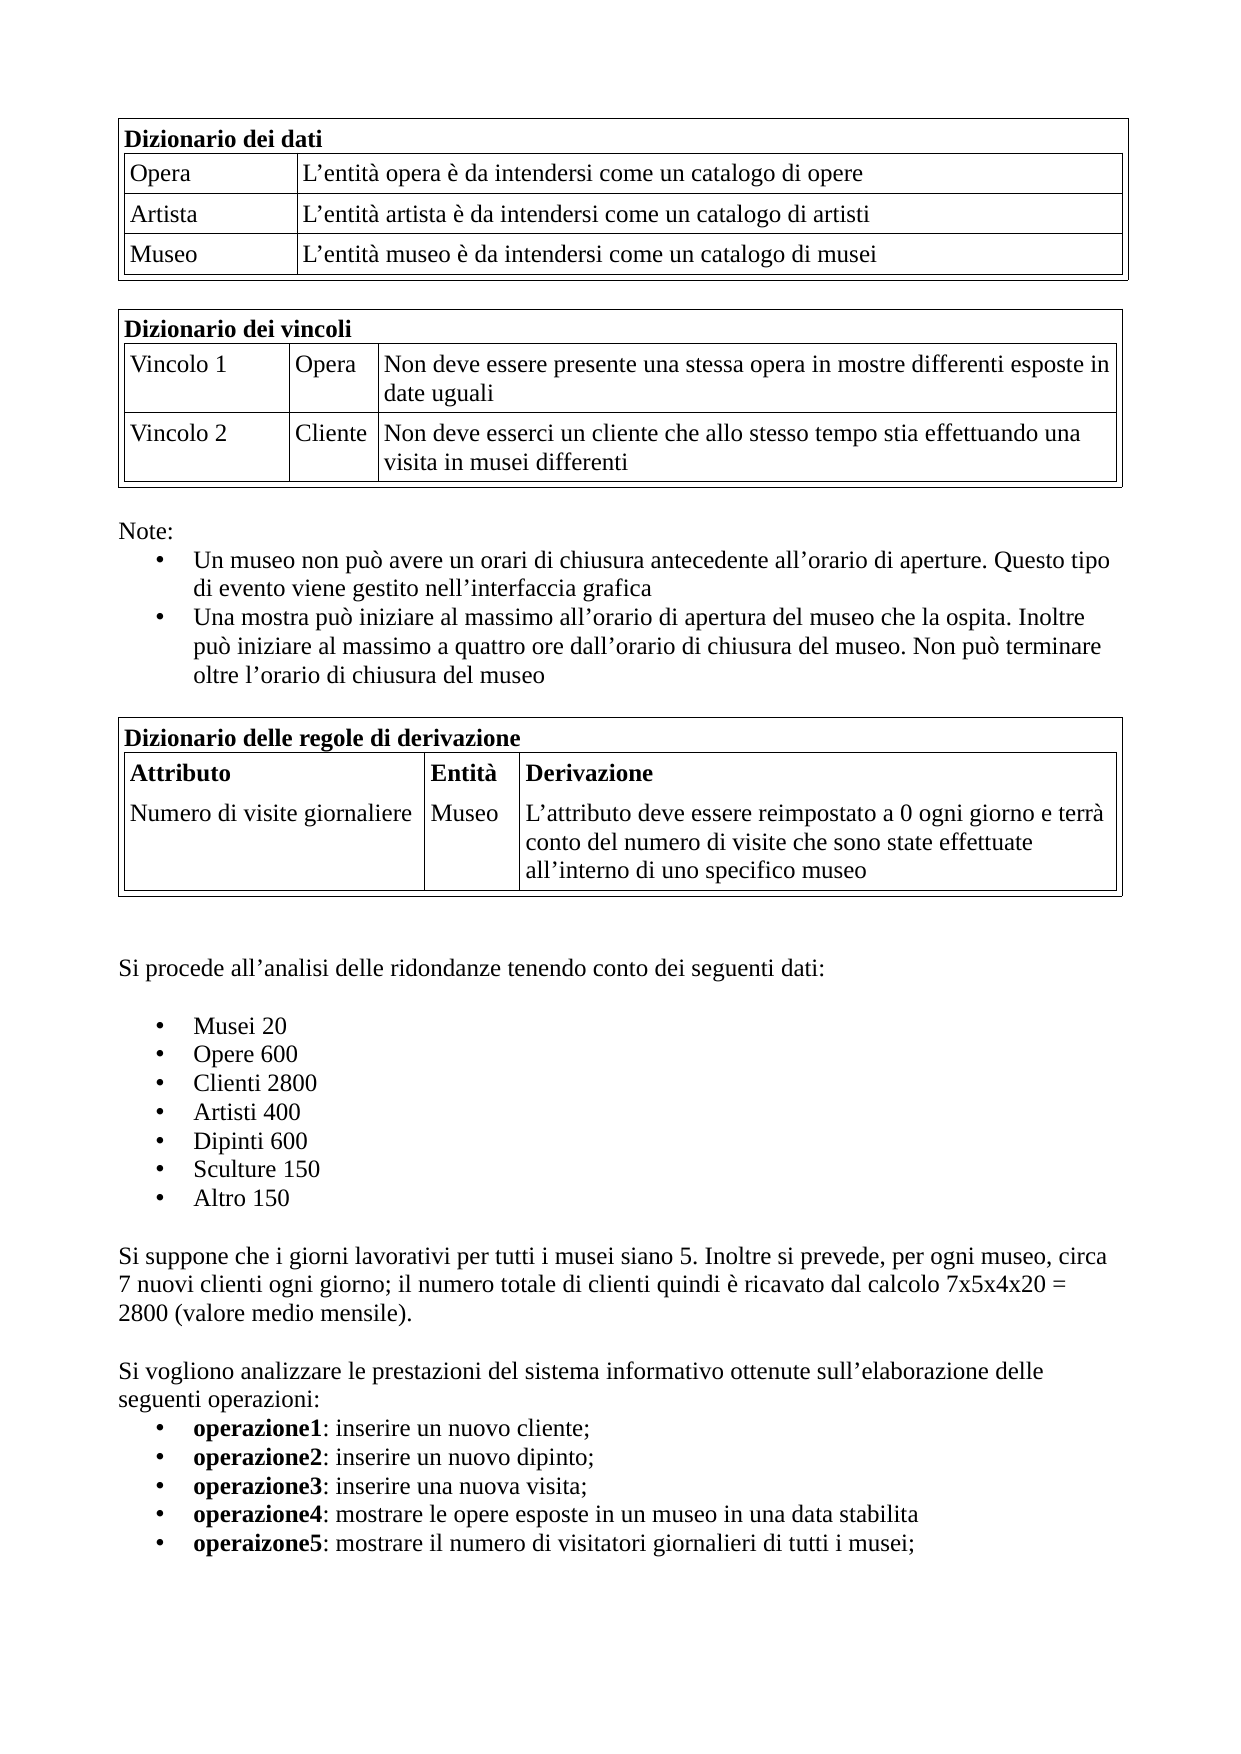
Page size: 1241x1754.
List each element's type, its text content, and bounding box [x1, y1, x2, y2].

list Artisti 400 [156, 1097, 1122, 1126]
text Si procede all’analisi delle ridondanze tenendo conto dei seguenti dati: [118, 953, 1122, 982]
list Una mostra può iniziare al massimo all’orario di apertura del museo che la ospita. Inoltre può iniziare al massimo a quattro ore dall’orario di chiusura del museo. Non può terminare oltre l’orario di chiusura del museo [156, 602, 1122, 688]
table_header Opera [290, 344, 378, 412]
list Sculture 150 [156, 1154, 1122, 1183]
table_cell Vincolo 2 [125, 413, 289, 481]
list Musei 20 [156, 1011, 1122, 1039]
table_cell Artista [125, 194, 297, 233]
table_cell L’entità museo è da intendersi come un catalogo di musei [298, 234, 1122, 274]
text Note: [118, 516, 1122, 545]
list operazione1: inserire un nuovo cliente; [156, 1413, 1122, 1442]
list Opere 600 [156, 1039, 1122, 1068]
list operazione3: inserire una nuova visita; [156, 1471, 1122, 1499]
list Un museo non può avere un orari di chiusura antecedente all’orario di aperture. Questo tipo di evento viene gestito nell’interfaccia grafica [156, 545, 1122, 602]
table_cell Non deve esserci un cliente che allo stesso tempo stia effettuando una visita in musei differenti [379, 413, 1116, 481]
table_cell L’attributo deve essere reimpostato a 0 ogni giorno e terrà conto del numero di visite che sono state effettuate all’interno di uno specifico museo [520, 792, 1116, 890]
table_header Vincolo 1 [125, 344, 289, 412]
table_header Dizionario dei vincoli [119, 310, 1122, 487]
table_header Derivazione [520, 753, 1116, 792]
list operazione4: mostrare le opere esposte in un museo in una data stabilita [156, 1499, 1122, 1528]
table_cell Cliente [290, 413, 378, 481]
text Si vogliono analizzare le prestazioni del sistema informativo ottenute sull’elaborazione delle seguenti operazioni: [118, 1356, 1122, 1413]
list Dipinti 600 [156, 1126, 1122, 1154]
table_header L’entità opera è da intendersi come un catalogo di opere [298, 154, 1122, 193]
list Altro 150 [156, 1183, 1122, 1212]
table_cell L’entità artista è da intendersi come un catalogo di artisti [298, 194, 1122, 233]
list Clienti 2800 [156, 1068, 1122, 1097]
table_header Entità [425, 753, 519, 792]
text Si suppone che i giorni lavorativi per tutti i musei siano 5. Inoltre si prevede, per ogni museo, circa 7 nuovi clienti ogni giorno; il numero totale di clienti quindi è ricavato dal calcolo 7x5x4x20 = 2800 (valore medio mensile). [118, 1241, 1122, 1327]
list operazione2: inserire un nuovo dipinto; [156, 1442, 1122, 1471]
table_cell Museo [425, 792, 519, 890]
list operaizone5: mostrare il numero di visitatori giornalieri di tutti i musei; [156, 1528, 1122, 1557]
table_header Opera [125, 154, 297, 193]
table_header Attributo [125, 753, 424, 792]
table_cell Museo [125, 234, 297, 274]
table_header Non deve essere presente una stessa opera in mostre differenti esposte in date uguali [379, 344, 1116, 412]
table_header Dizionario dei dati [119, 119, 1128, 279]
table_header Dizionario delle regole di derivazione [119, 718, 1122, 896]
table_cell Numero di visite giornaliere [125, 792, 424, 890]
